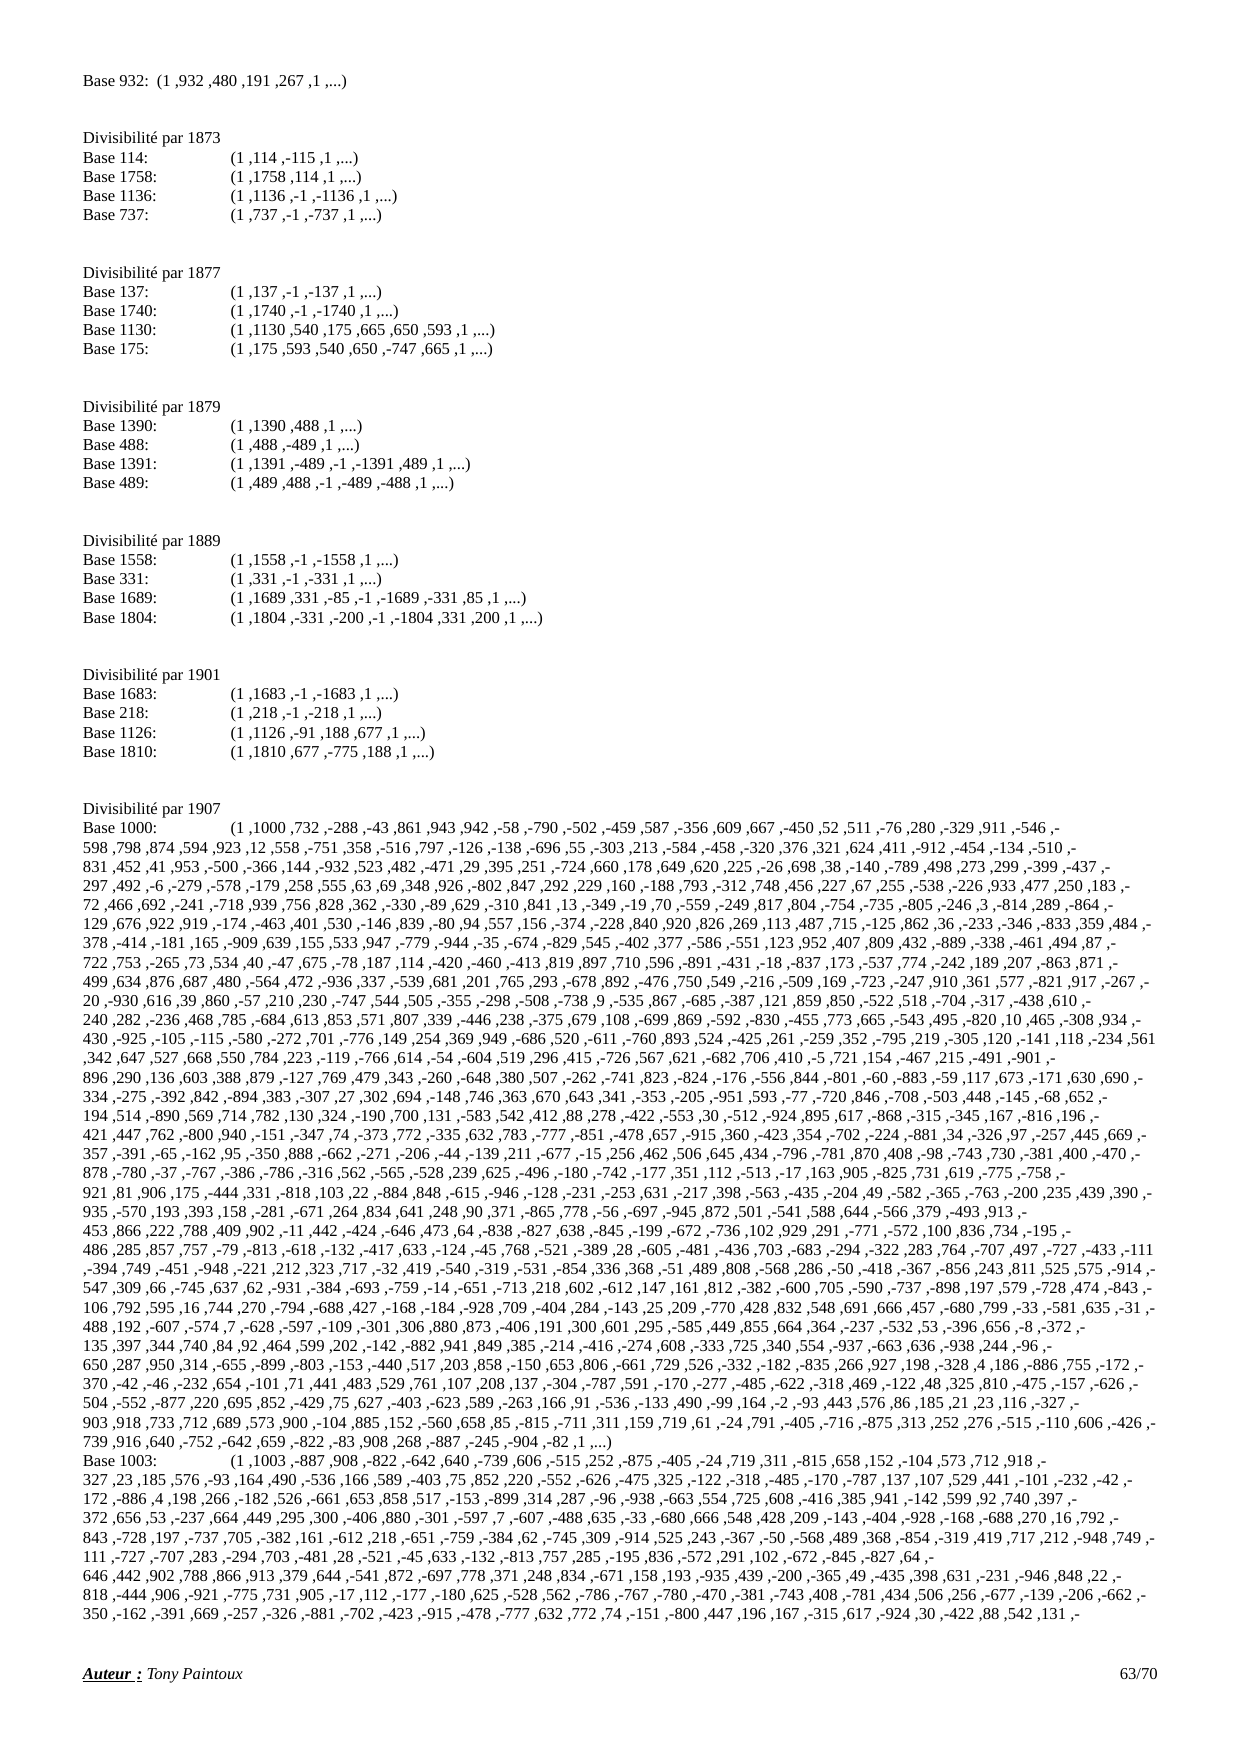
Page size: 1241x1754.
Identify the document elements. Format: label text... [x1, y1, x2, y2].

text Base 1804: (1 ,1804 ,-331 ,-200 ,-1 ,-1804 ,331 ,200 ,1 ,...) [83, 607, 1157, 627]
text Base 488: (1 ,488 ,-489 ,1 ,...) [83, 435, 1157, 454]
text Base 218: (1 ,218 ,-1 ,-218 ,1 ,...) [83, 703, 1157, 722]
text Base 489: (1 ,489 ,488 ,-1 ,-489 ,-488 ,1 ,...) [83, 473, 1157, 492]
text Divisibilité par 1879 [83, 397, 1157, 416]
text Base 1740: (1 ,1740 ,-1 ,-1740 ,1 ,...) [83, 301, 1157, 320]
text Base 137: (1 ,137 ,-1 ,-137 ,1 ,...) [83, 282, 1157, 301]
text Base 1758: (1 ,1758 ,114 ,1 ,...) [83, 167, 1157, 186]
text Base 331: (1 ,331 ,-1 ,-331 ,1 ,...) [83, 569, 1157, 588]
text Base 1390: (1 ,1390 ,488 ,1 ,...) [83, 416, 1157, 435]
text Base 1558: (1 ,1558 ,-1 ,-1558 ,1 ,...) [83, 550, 1157, 569]
text Base 1136: (1 ,1136 ,-1 ,-1136 ,1 ,...) [83, 186, 1157, 205]
text Divisibilité par 1907 [83, 799, 1157, 818]
text Divisibilité par 1889 [83, 531, 1157, 550]
text Base 1126: (1 ,1126 ,-91 ,188 ,677 ,1 ,...) [83, 722, 1157, 742]
text Divisibilité par 1901 [83, 665, 1157, 684]
text Base 1810: (1 ,1810 ,677 ,-775 ,188 ,1 ,...) [83, 742, 1157, 761]
text Divisibilité par 1877 [83, 262, 1157, 282]
text Base 1130: (1 ,1130 ,540 ,175 ,665 ,650 ,593 ,1 ,...) [83, 320, 1157, 339]
text Base 1391: (1 ,1391 ,-489 ,-1 ,-1391 ,489 ,1 ,...) [83, 454, 1157, 473]
text Base 1683: (1 ,1683 ,-1 ,-1683 ,1 ,...) [83, 684, 1157, 703]
text Divisibilité par 1873 [83, 128, 1157, 147]
text Base 932: (1 ,932 ,480 ,191 ,267 ,1 ,...) [83, 71, 1157, 90]
text Base 737: (1 ,737 ,-1 ,-737 ,1 ,...) [83, 205, 1157, 224]
text Base 1000: (1 ,1000 ,732 ,-288 ,-43 ,861 ,943 ,942 ,-58 ,-790 ,-502 ,-459 ,587 ,-356 ,609 ,667 ,-450 ,52 ,511 ,-76 ,280 ,-329 ,911 ,-546 ,-598 ,798 ,874 ,594 ,923 ,12 ,558 ,-751 ,358 ,-516 ,797 ,-126 ,-138 ,-696 ,55 ,-303 ,213 ,-584 ,-458 ,-320 ,376 ,321 ,624 ,411 ,-912 ,-454 ,-134 ,-510 ,-831 ,452 ,41 ,953 ,-500 ,-366 ,144 ,-932 ,523 ,482 ,-471 ,29 ,395 ,251 ,-724 ,660 ,178 ,649 ,620 ,225 ,-26 ,698 ,38 ,-140 ,-789 ,498 ,273 ,299 ,-399 ,-437 ,-297 ,492 ,-6 ,-279 ,-578 ,-179 ,258 ,555 ,63 ,69 ,348 ,926 ,-802 ,847 ,292 ,229 ,160 ,-188 ,793 ,-312 ,748 ,456 ,227 ,67 ,255 ,-538 ,-226 ,933 ,477 ,250 ,183 ,-72 ,466 ,692 ,-241 ,-718 ,939 ,756 ,828 ,362 ,-330 ,-89 ,629 ,-310 ,841 ,13 ,-349 ,-19 ,70 ,-559 ,-249 ,817 ,804 ,-754 ,-735 ,-805 ,-246 ,3 ,-814 ,289 ,-864 ,-129 ,676 ,922 ,919 ,-174 ,-463 ,401 ,530 ,-146 ,839 ,-80 ,94 ,557 ,156 ,-374 ,-228 ,840 ,920 ,826 ,269 ,113 ,487 ,715 ,-125 ,862 ,36 ,-233 ,-346 ,-833 ,359 ,484 ,-378 ,-414 ,-181 ,165 ,-909 ,639 ,155 ,533 ,947 ,-779 ,-944 ,-35 ,-674 ,-829 ,545 ,-402 ,377 ,-586 ,-551 ,123 ,952 ,407 ,809 ,432 ,-889 ,-338 ,-461 ,494 ,87 ,-722 ,753 ,-265 ,73 ,534 ,40 ,-47 ,675 ,-78 ,187 ,114 ,-420 ,-460 ,-413 ,819 ,897 ,710 ,596 ,-891 ,-431 ,-18 ,-837 ,173 ,-537 ,774 ,-242 ,189 ,207 ,-863 ,871 ,-499 ,634 ,876 ,687 ,480 ,-564 ,472 ,-936 ,337 ,-539 ,681 ,201 ,765 ,293 ,-678 ,892 ,-476 ,750 ,549 ,-216 ,-509 ,169 ,-723 ,-247 ,910 ,361 ,577 ,-821 ,917 ,-267 ,-20 ,-930 ,616 ,39 ,860 ,-57 ,210 ,230 ,-747 ,544 ,505 ,-355 ,-298 ,-508 ,-738 ,9 ,-535 ,867 ,-685 ,-387 ,121 ,859 ,850 ,-522 ,518 ,-704 ,-317 ,-438 ,610 ,-240 ,282 ,-236 ,468 ,785 ,-684 ,613 ,853 ,571 ,807 ,339 ,-446 ,238 ,-375 ,679 ,108 ,-699 ,869 ,-592 ,-830 ,-455 ,773 ,665 ,-543 ,495 ,-820 ,10 ,465 ,-308 ,934 ,-430 ,-925 ,-105 ,-115 ,-580 ,-272 ,701 ,-776 ,149 ,254 ,369 ,949 ,-686 ,520 ,-611 ,-760 ,893 ,524 ,-425 ,261 ,-259 ,352 ,-795 ,219 ,-305 ,120 ,-141 ,118 ,-234 ,561 ,342 ,647 ,527 ,668 ,550 ,784 ,223 ,-119 ,-766 ,614 ,-54 ,-604 ,519 ,296 ,415 ,-726 ,567 ,621 ,-682 ,706 ,410 ,-5 ,721 ,154 ,-467 ,215 ,-491 ,-901 ,-896 ,290 ,136 ,603 ,388 ,879 ,-127 ,769 ,479 ,343 ,-260 ,-648 ,380 ,507 ,-262 ,-741 ,823 ,-824 ,-176 ,-556 ,844 ,-801 ,-60 ,-883 ,-59 ,117 ,673 ,-171 ,630 ,690 ,-334 ,-275 ,-392 ,842 ,-894 ,383 ,-307 ,27 ,302 ,694 ,-148 ,746 ,363 ,670 ,643 ,341 ,-353 ,-205 ,-951 ,593 ,-77 ,-720 ,846 ,-708 ,-503 ,448 ,-145 ,-68 ,652 ,-194 ,514 ,-890 ,569 ,714 ,782 ,130 ,324 ,-190 ,700 ,131 ,-583 ,542 ,412 ,88 ,278 ,-422 ,-553 ,30 ,-512 ,-924 ,895 ,617 ,-868 ,-315 ,-345 ,167 ,-816 ,196 ,-421 ,447 ,762 ,-800 ,940 ,-151 ,-347 ,74 ,-373 ,772 ,-335 ,632 ,783 ,-777 ,-851 ,-478 ,657 ,-915 ,360 ,-423 ,354 ,-702 ,-224 ,-881 ,34 ,-326 ,97 ,-257 ,445 ,669 ,-357 ,-391 ,-65 ,-162 ,95 ,-350 ,888 ,-662 ,-271 ,-206 ,-44 ,-139 ,211 ,-677 ,-15 ,256 ,462 ,506 ,645 ,434 ,-796 ,-781 ,870 ,408 ,-98 ,-743 ,730 ,-381 ,400 ,-470 ,-878 ,-780 ,-37 ,-767 ,-386 ,-786 ,-316 ,562 ,-565 ,-528 ,239 ,625 ,-496 ,-180 ,-742 ,-177 ,351 ,112 ,-513 ,-17 ,163 ,905 ,-825 ,731 ,619 ,-775 ,-758 ,-921 ,81 ,906 ,175 ,-444 ,331 ,-818 ,103 ,22 ,-884 ,848 ,-615 ,-946 ,-128 ,-231 ,-253 ,631 ,-217 ,398 ,-563 ,-435 ,-204 ,49 ,-582 ,-365 ,-763 ,-200 ,235 ,439 ,390 ,-935 ,-570 ,193 ,393 ,158 ,-281 ,-671 ,264 ,834 ,641 ,248 ,90 ,371 ,-865 ,778 ,-56 ,-697 ,-945 ,872 ,501 ,-541 ,588 ,644 ,-566 ,379 ,-493 ,913 ,-453 ,866 ,222 ,788 ,409 ,902 ,-11 ,442 ,-424 ,-646 ,473 ,64 ,-838 ,-827 ,638 ,-845 ,-199 ,-672 ,-736 ,102 ,929 ,291 ,-771 ,-572 ,100 ,836 ,734 ,-195 ,-486 ,285 ,857 ,757 ,-79 ,-813 ,-618 ,-132 ,-417 ,633 ,-124 ,-45 ,768 ,-521 ,-389 ,28 ,-605 ,-481 ,-436 ,703 ,-683 ,-294 ,-322 ,283 ,764 ,-707 ,497 ,-727 ,-433 ,-111 ,-394 ,749 ,-451 ,-948 ,-221 ,212 ,323 ,717 ,-32 ,419 ,-540 ,-319 ,-531 ,-854 ,336 ,368 ,-51 ,489 ,808 ,-568 ,286 ,-50 ,-418 ,-367 ,-856 ,243 ,811 ,525 ,575 ,-914 ,-547 ,309 ,66 ,-745 ,637 ,62 ,-931 ,-384 ,-693 ,-759 ,-14 ,-651 ,-713 ,218 ,602 ,-612 ,147 ,161 ,812 ,-382 ,-600 ,705 ,-590 ,-737 ,-898 ,197 ,579 ,-728 ,474 ,-843 ,-106 ,792 ,595 ,16 ,744 ,270 ,-794 ,-688 ,427 ,-168 ,-184 ,-928 ,709 ,-404 ,284 ,-143 ,25 ,209 ,-770 ,428 ,832 ,548 ,691 ,666 ,457 ,-680 ,799 ,-33 ,-581 ,635 ,-31 ,-488 ,192 ,-607 ,-574 ,7 ,-628 ,-597 ,-109 ,-301 ,306 ,880 ,873 ,-406 ,191 ,300 ,601 ,295 ,-585 ,449 ,855 ,664 ,364 ,-237 ,-532 ,53 ,-396 ,656 ,-8 ,-372 ,-135 ,397 ,344 ,740 ,84 ,92 ,464 ,599 ,202 ,-142 ,-882 ,941 ,849 ,385 ,-214 ,-416 ,-274 ,608 ,-333 ,725 ,340 ,554 ,-937 ,-663 ,636 ,-938 ,244 ,-96 ,-650 ,287 ,950 ,314 ,-655 ,-899 ,-803 ,-153 ,-440 ,517 ,203 ,858 ,-150 ,653 ,806 ,-661 ,729 ,526 ,-332 ,-182 ,-835 ,266 ,927 ,198 ,-328 ,4 ,186 ,-886 ,755 ,-172 ,-370 ,-42 ,-46 ,-232 ,654 ,-101 ,71 ,441 ,483 ,529 ,761 ,107 ,208 ,137 ,-304 ,-787 ,591 ,-170 ,-277 ,-485 ,-622 ,-318 ,469 ,-122 ,48 ,325 ,810 ,-475 ,-157 ,-626 ,-504 ,-552 ,-877 ,220 ,695 ,852 ,-429 ,75 ,627 ,-403 ,-623 ,589 ,-263 ,166 ,91 ,-536 ,-133 ,490 ,-99 ,164 ,-2 ,-93 ,443 ,576 ,86 ,185 ,21 ,23 ,116 ,-327 ,-903 ,918 ,733 ,712 ,689 ,573 ,900 ,-104 ,885 ,152 ,-560 ,658 ,85 ,-815 ,-711 ,311 ,159 ,719 ,61 ,-24 ,791 ,-405 ,-716 ,-875 ,313 ,252 ,276 ,-515 ,-110 ,606 ,-426 ,-739 ,916 ,640 ,-752 ,-642 ,659 ,-822 ,-83 ,908 ,268 ,-887 ,-245 ,-904 ,-82 ,1 ,...) [83, 818, 1157, 1451]
text Base 114: (1 ,114 ,-115 ,1 ,...) [83, 147, 1157, 167]
text Base 175: (1 ,175 ,593 ,540 ,650 ,-747 ,665 ,1 ,...) [83, 339, 1157, 358]
text Base 1689: (1 ,1689 ,331 ,-85 ,-1 ,-1689 ,-331 ,85 ,1 ,...) [83, 588, 1157, 607]
text Base 1003: (1 ,1003 ,-887 ,908 ,-822 ,-642 ,640 ,-739 ,606 ,-515 ,252 ,-875 ,-405 ,-24 ,719 ,311 ,-815 ,658 ,152 ,-104 ,573 ,712 ,918 ,-327 ,23 ,185 ,576 ,-93 ,164 ,490 ,-536 ,166 ,589 ,-403 ,75 ,852 ,220 ,-552 ,-626 ,-475 ,325 ,-122 ,-318 ,-485 ,-170 ,-787 ,137 ,107 ,529 ,441 ,-101 ,-232 ,-42 ,-172 ,-886 ,4 ,198 ,266 ,-182 ,526 ,-661 ,653 ,858 ,517 ,-153 ,-899 ,314 ,287 ,-96 ,-938 ,-663 ,554 ,725 ,608 ,-416 ,385 ,941 ,-142 ,599 ,92 ,740 ,397 ,-372 ,656 ,53 ,-237 ,664 ,449 ,295 ,300 ,-406 ,880 ,-301 ,-597 ,7 ,-607 ,-488 ,635 ,-33 ,-680 ,666 ,548 ,428 ,209 ,-143 ,-404 ,-928 ,-168 ,-688 ,270 ,16 ,792 ,-843 ,-728 ,197 ,-737 ,705 ,-382 ,161 ,-612 ,218 ,-651 ,-759 ,-384 ,62 ,-745 ,309 ,-914 ,525 ,243 ,-367 ,-50 ,-568 ,489 ,368 ,-854 ,-319 ,419 ,717 ,212 ,-948 ,749 ,-111 ,-727 ,-707 ,283 ,-294 ,703 ,-481 ,28 ,-521 ,-45 ,633 ,-132 ,-813 ,757 ,285 ,-195 ,836 ,-572 ,291 ,102 ,-672 ,-845 ,-827 ,64 ,-646 ,442 ,902 ,788 ,866 ,913 ,379 ,644 ,-541 ,872 ,-697 ,778 ,371 ,248 ,834 ,-671 ,158 ,193 ,-935 ,439 ,-200 ,-365 ,49 ,-435 ,398 ,631 ,-231 ,-946 ,848 ,22 ,-818 ,-444 ,906 ,-921 ,-775 ,731 ,905 ,-17 ,112 ,-177 ,-180 ,625 ,-528 ,562 ,-786 ,-767 ,-780 ,-470 ,-381 ,-743 ,408 ,-781 ,434 ,506 ,256 ,-677 ,-139 ,-206 ,-662 ,-350 ,-162 ,-391 ,669 ,-257 ,-326 ,-881 ,-702 ,-423 ,-915 ,-478 ,-777 ,632 ,772 ,74 ,-151 ,-800 ,447 ,196 ,167 ,-315 ,617 ,-924 ,30 ,-422 ,88 ,542 ,131 ,- [83, 1451, 1157, 1623]
